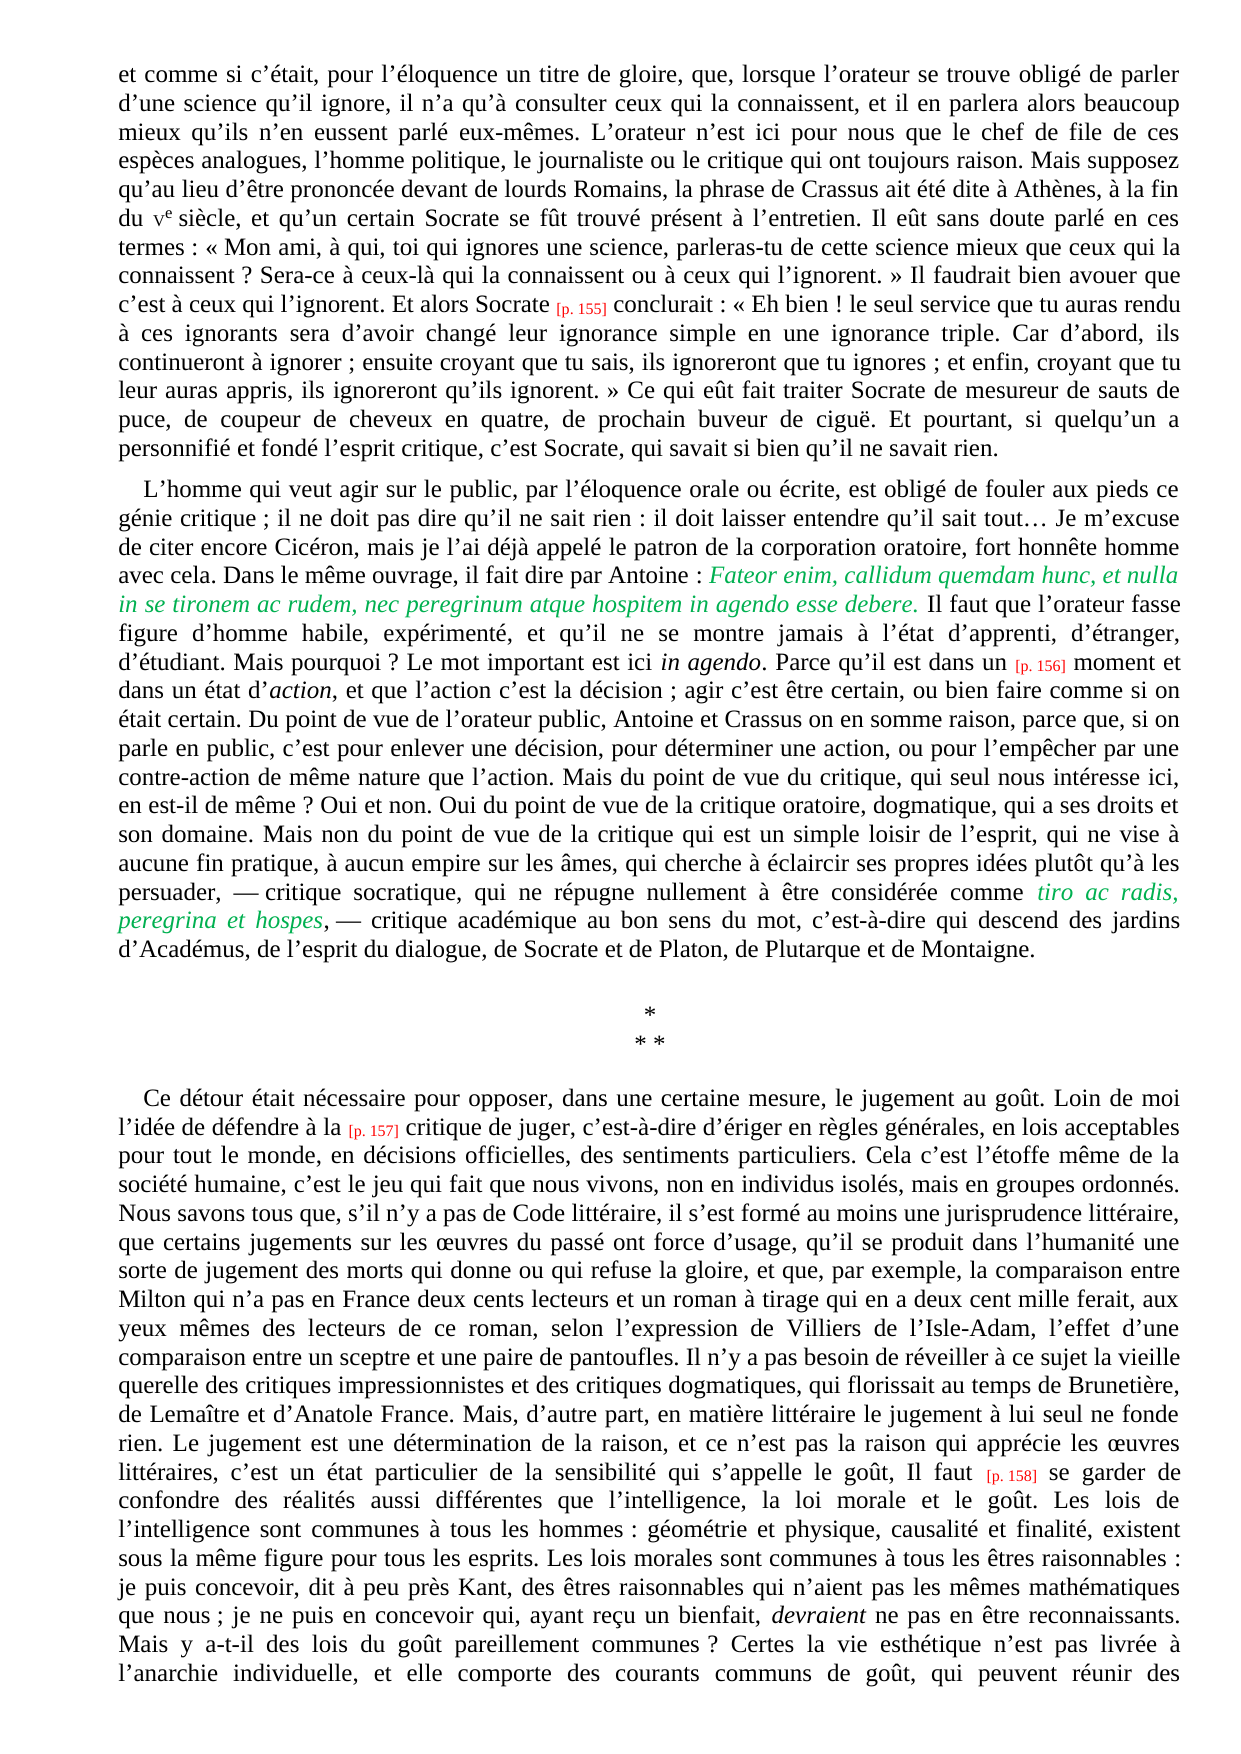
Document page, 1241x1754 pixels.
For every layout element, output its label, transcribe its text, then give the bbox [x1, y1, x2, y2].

text * * * [118, 1000, 1181, 1058]
text et comme si c’était, pour l’éloquence un titre de gloire, que, lorsque l’orateur se trouve obligé de parler d’une science qu’il ignore, il n’a qu’à consulter ceux qui la connaissent, et il en parlera alors beaucoup mieux qu’ils n’en eussent parlé eux-mêmes. L’orateur n’est ici pour nous que le chef de file de ces espèces analogues, l’homme politique, le journaliste ou le critique qui ont toujours raison. Mais supposez qu’au lieu d’être prononcée devant de lourds Romains, la phrase de Crassus ait été dite à Athènes, à la fin du ve siècle, et qu’un certain Socrate se fût trouvé présent à l’entretien. Il eût sans doute parlé en ces termes : « Mon ami, à qui, toi qui ignores une science, parleras-tu de cette science mieux que ceux qui la connaissent ? Sera-ce à ceux-là qui la connaissent ou à ceux qui l’ignorent. » Il faudrait bien avouer que c’est à ceux qui l’ignorent. Et alors Socrate [p. 155] conclurait : « Eh bien ! le seul service que tu auras rendu à ces ignorants sera d’avoir changé leur ignorance simple en une ignorance triple. Car d’abord, ils continueront à ignorer ; ensuite croyant que tu sais, ils ignoreront que tu ignores ; et enfin, croyant que tu leur auras appris, ils ignoreront qu’ils ignorent. » Ce qui eût fait traiter Socrate de mesureur de sauts de puce, de coupeur de cheveux en quatre, de prochain buveur de ciguë. Et pourtant, si quelqu’un a personnifié et fondé l’esprit critique, c’est Socrate, qui savait si bien qu’il ne savait rien. [118, 59, 1181, 462]
text Ce détour était nécessaire pour opposer, dans une certaine mesure, le jugement au goût. Loin de moi l’idée de défendre à la [p. 157] critique de juger, c’est-à-dire d’ériger en règles générales, en lois acceptables pour tout le monde, en décisions officielles, des sentiments particuliers. Cela c’est l’étoffe même de la société humaine, c’est le jeu qui fait que nous vivons, non en individus isolés, mais en groupes ordonnés. Nous savons tous que, s’il n’y a pas de Code littéraire, il s’est formé au moins une jurisprudence littéraire, que certains jugements sur les œuvres du passé ont force d’usage, qu’il se produit dans l’humanité une sorte de jugement des morts qui donne ou qui refuse la gloire, et que, par exemple, la comparaison entre Milton qui n’a pas en France deux cents lecteurs et un roman à tirage qui en a deux cent mille ferait, aux yeux mêmes des lecteurs de ce roman, selon l’expression de Villiers de l’Isle-Adam, l’effet d’une comparaison entre un sceptre et une paire de pantoufles. Il n’y a pas besoin de réveiller à ce sujet la vieille querelle des critiques impressionnistes et des critiques dogmatiques, qui florissait au temps de Brunetière, de Lemaître et d’Anatole France. Mais, d’autre part, en matière littéraire le jugement à lui seul ne fonde rien. Le jugement est une détermination de la raison, et ce n’est pas la raison qui apprécie les œuvres littéraires, c’est un état particulier de la sensibilité qui s’appelle le goût, Il faut [p. 158] se garder de confondre des réalités aussi différentes que l’intelligence, la loi morale et le goût. Les lois de l’intelligence sont communes à tous les hommes : géométrie et physique, causalité et finalité, existent sous la même figure pour tous les esprits. Les lois morales sont communes à tous les êtres raisonnables : je puis concevoir, dit à peu près Kant, des êtres raisonnables qui n’aient pas les mêmes mathématiques que nous ; je ne puis en concevoir qui, ayant reçu un bienfait, devraient ne pas en être reconnaissants. Mais y a-t-il des lois du goût pareillement communes ? Certes la vie esthétique n’est pas livrée à l’anarchie individuelle, et elle comporte des courants communs de goût, qui peuvent réunir des [118, 1083, 1181, 1687]
text L’homme qui veut agir sur le public, par l’éloquence orale ou écrite, est obligé de fouler aux pieds ce génie critique ; il ne doit pas dire qu’il ne sait rien : il doit laisser entendre qu’il sait tout… Je m’excuse de citer encore Cicéron, mais je l’ai déjà appelé le patron de la corporation oratoire, fort honnête homme avec cela. Dans le même ouvrage, il fait dire par Antoine : Fateor enim, callidum quemdam hunc, et nulla in se tironem ac rudem, nec peregrinum atque hospitem in agendo esse debere. Il faut que l’orateur fasse figure d’homme habile, expérimenté, et qu’il ne se montre jamais à l’état d’apprenti, d’étranger, d’étudiant. Mais pourquoi ? Le mot important est ici in agendo. Parce qu’il est dans un [p. 156] moment et dans un état d’action, et que l’action c’est la décision ; agir c’est être certain, ou bien faire comme si on était certain. Du point de vue de l’orateur public, Antoine et Crassus on en somme raison, parce que, si on parle en public, c’est pour enlever une décision, pour déterminer une action, ou pour l’empêcher par une contre-action de même nature que l’action. Mais du point de vue du critique, qui seul nous intéresse ici, en est-il de même ? Oui et non. Oui du point de vue de la critique oratoire, dogmatique, qui a ses droits et son domaine. Mais non du point de vue de la critique qui est un simple loisir de l’esprit, qui ne vise à aucune fin pratique, à aucun empire sur les âmes, qui cherche à éclaircir ses propres idées plutôt qu’à les persuader, — critique socratique, qui ne répugne nullement à être considérée comme tiro ac radis, peregrina et hospes, — critique académique au bon sens du mot, c’est-à-dire qui descend des jardins d’Académus, de l’esprit du dialogue, de Socrate et de Platon, de Plutarque et de Montaigne. [118, 474, 1181, 963]
